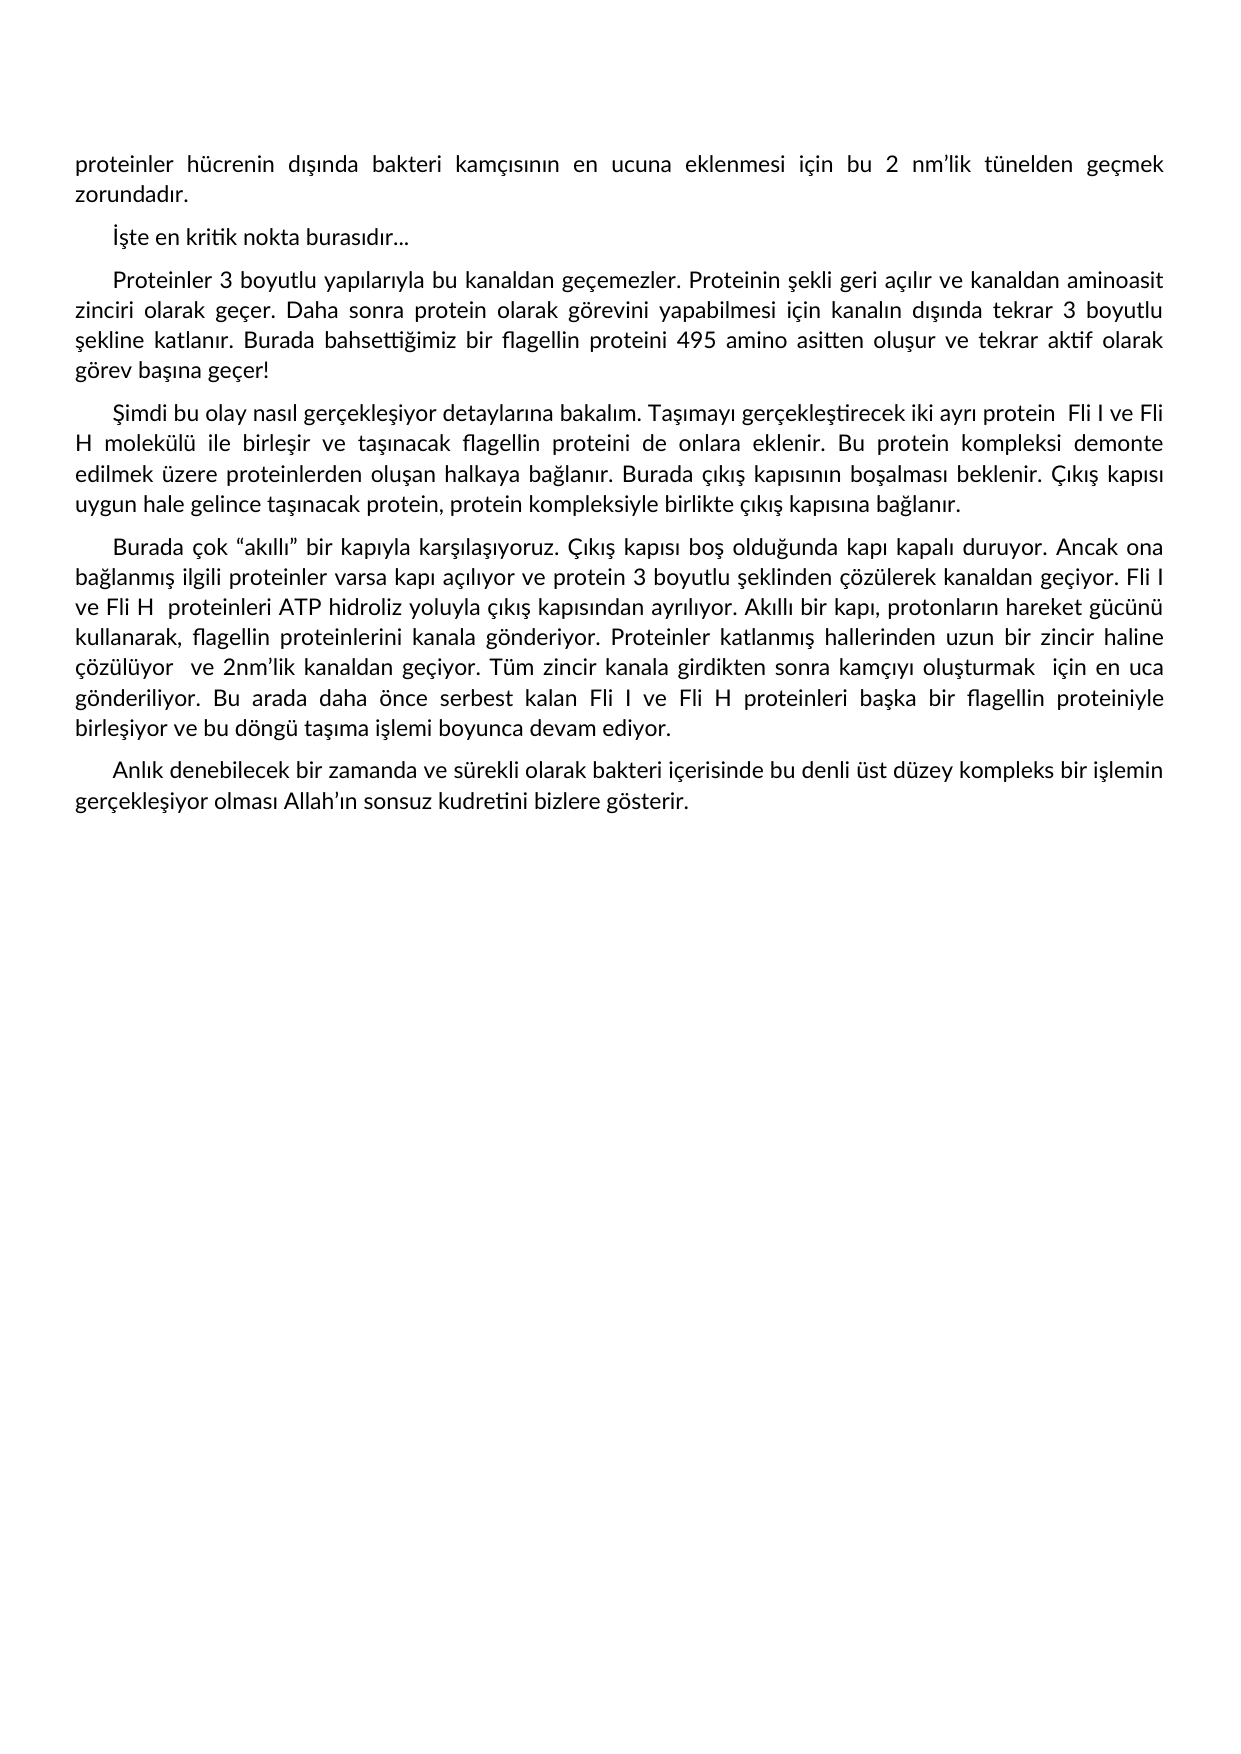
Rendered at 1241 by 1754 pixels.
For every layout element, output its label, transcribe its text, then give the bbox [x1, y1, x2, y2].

text Proteinler 3 boyutlu yapılarıyla bu kanaldan geçemezler. Proteinin şekli geri açılır ve kanaldan aminoasit zinciri olarak geçer. Daha sonra protein olarak görevini yapabilmesi için kanalın dışında tekrar 3 boyutlu şekline katlanır. Burada bahsettiğimiz bir flagellin proteini 495 amino asitten oluşur ve tekrar aktif olarak görev başına geçer! [75, 266, 1165, 384]
text proteinler hücrenin dışında bakteri kamçısının en ucuna eklenmesi için bu 2 nm’lik tünelden geçmek zorundadır. [75, 150, 1165, 208]
text Burada çok “akıllı” bir kapıyla karşılaşıyoruz. Çıkış kapısı boş olduğunda kapı kapalı duruyor. Ancak ona bağlanmış ilgili proteinler varsa kapı açılıyor ve protein 3 boyutlu şeklinden çözülerek kanaldan geçiyor. Fli I ve Fli H proteinleri ATP hidroliz yoluyla çıkış kapısından ayrılıyor. Akıllı bir kapı, protonların hareket gücünü kullanarak, flagellin proteinlerini kanala gönderiyor. Proteinler katlanmış hallerinden uzun bir zincir haline çözülüyor ve 2nm’lik kanaldan geçiyor. Tüm zincir kanala girdikten sonra kamçıyı oluşturmak için en uca gönderiliyor. Bu arada daha önce serbest kalan Fli I ve Fli H proteinleri başka bir flagellin proteiniyle birleşiyor ve bu döngü taşıma işlemi boyunca devam ediyor. [75, 532, 1165, 741]
text Şimdi bu olay nasıl gerçekleşiyor detaylarına bakalım. Taşımayı gerçekleştirecek iki ayrı protein Fli I ve Fli H molekülü ile birleşir ve taşınacak flagellin proteini de onlara eklenir. Bu protein kompleksi demonte edilmek üzere proteinlerden oluşan halkaya bağlanır. Burada çıkış kapısının boşalması beklenir. Çıkış kapısı uygun hale gelince taşınacak protein, protein kompleksiyle birlikte çıkış kapısına bağlanır. [75, 399, 1165, 517]
text Anlık denebilecek bir zamanda ve sürekli olarak bakteri içerisinde bu denli üst düzey kompleks bir işlemin gerçekleşiyor olması Allah’ın sonsuz kudretini bizlere gösterir. [75, 756, 1165, 814]
text İşte en kritik nokta burasıdır... [75, 223, 1165, 250]
